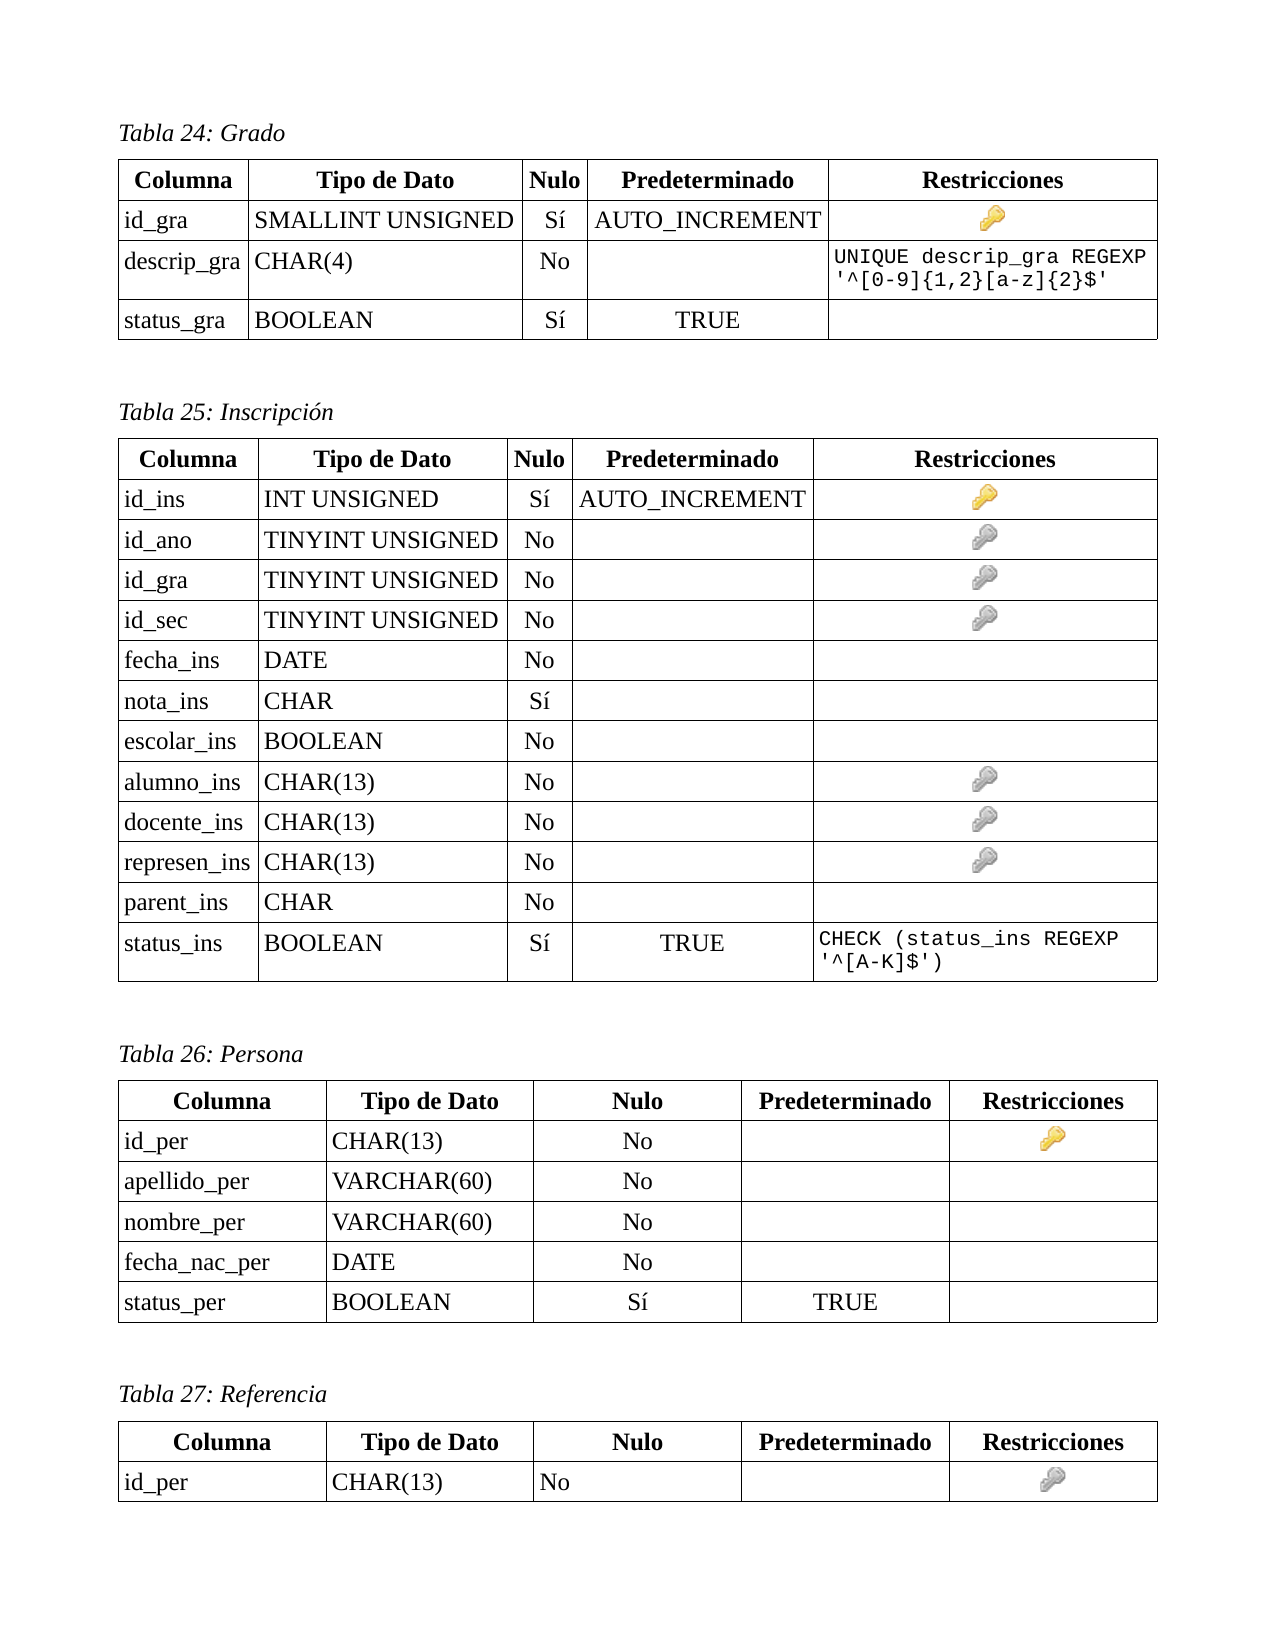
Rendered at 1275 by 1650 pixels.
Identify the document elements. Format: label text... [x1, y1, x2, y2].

table_cell CHAR(4) [249, 241, 522, 299]
table_cell No [508, 641, 572, 680]
table_cell No [508, 560, 572, 599]
table_cell No [508, 520, 572, 559]
table_cell No [508, 842, 572, 882]
table_cell [814, 762, 1157, 801]
picture [972, 524, 998, 550]
table_cell CHECK (status_ins REGEXP '^[A-K]$') [814, 923, 1157, 981]
table_cell No [508, 883, 572, 922]
table_cell id_ins [119, 480, 258, 519]
text Tabla 24: Grado [118, 118, 1157, 147]
table_cell TRUE [588, 300, 828, 339]
table_cell [573, 560, 813, 599]
table_cell Sí [508, 923, 572, 981]
table_cell [742, 1462, 949, 1501]
table_cell id_per [119, 1462, 326, 1501]
table_cell [742, 1162, 949, 1201]
table_cell UNIQUE descrip_gra REGEXP '^[0-9]{1,2}[a-z]{2}$' [829, 241, 1157, 299]
table_cell fecha_nac_per [119, 1242, 326, 1281]
table_cell AUTO_INCREMENT [588, 201, 828, 240]
table_cell CHAR(13) [259, 802, 507, 841]
table_cell apellido_per [119, 1162, 326, 1201]
table_cell fecha_ins [119, 641, 258, 680]
table_cell BOOLEAN [327, 1282, 533, 1322]
table_cell Sí [534, 1282, 741, 1322]
table_cell status_gra [119, 300, 248, 339]
table_header Columna [119, 160, 248, 200]
table_cell DATE [327, 1242, 533, 1281]
table_cell No [508, 601, 572, 640]
table_cell BOOLEAN [259, 721, 507, 761]
table_cell nombre_per [119, 1202, 326, 1241]
table_cell AUTO_INCREMENT [573, 480, 813, 519]
table_cell DATE [259, 641, 507, 680]
table_cell No [508, 762, 572, 801]
table_cell [742, 1242, 949, 1281]
table_cell escolar_ins [119, 721, 258, 761]
table_cell TRUE [573, 923, 813, 981]
table_cell [742, 1202, 949, 1241]
table_cell [814, 601, 1157, 640]
table_header Predeterminado [742, 1081, 949, 1120]
table_cell [573, 883, 813, 922]
table_header Predeterminado [573, 439, 813, 478]
table_cell id_gra [119, 560, 258, 599]
table_cell id_gra [119, 201, 248, 240]
table_cell [573, 601, 813, 640]
picture [972, 806, 998, 832]
table_cell No [534, 1121, 741, 1161]
table_header Restricciones [829, 160, 1157, 200]
table_cell nota_ins [119, 681, 258, 720]
table_header Columna [119, 1422, 326, 1461]
table_cell [573, 762, 813, 801]
table_cell [588, 241, 828, 299]
table_cell status_per [119, 1282, 326, 1322]
table_header Tipo de Dato [327, 1422, 533, 1461]
table_cell Sí [523, 300, 587, 339]
table_cell CHAR(13) [259, 842, 507, 882]
table_cell [814, 641, 1157, 680]
table_cell [742, 1121, 949, 1161]
table_cell [950, 1202, 1157, 1241]
table_cell id_ano [119, 520, 258, 559]
table_cell alumno_ins [119, 762, 258, 801]
table_cell [814, 681, 1157, 720]
table_cell [829, 201, 1157, 240]
table_cell id_per [119, 1121, 326, 1161]
table_cell CHAR [259, 883, 507, 922]
table_header Tipo de Dato [249, 160, 522, 200]
table_header Nulo [534, 1422, 741, 1461]
table_cell [814, 842, 1157, 882]
table_cell TRUE [742, 1282, 949, 1322]
table_cell BOOLEAN [259, 923, 507, 981]
table_cell [573, 520, 813, 559]
table_header Nulo [523, 160, 587, 200]
table_cell SMALLINT UNSIGNED [249, 201, 522, 240]
text Tabla 27: Referencia [118, 1379, 1157, 1408]
table_cell No [523, 241, 587, 299]
table_cell CHAR(13) [259, 762, 507, 801]
table_cell [950, 1462, 1157, 1501]
table_header Predeterminado [588, 160, 828, 200]
table_cell No [534, 1162, 741, 1201]
picture [972, 605, 998, 631]
table_cell No [534, 1242, 741, 1281]
table_header Columna [119, 1081, 326, 1120]
table_cell [814, 520, 1157, 559]
table_cell status_ins [119, 923, 258, 981]
table_cell [950, 1242, 1157, 1281]
table_cell [573, 842, 813, 882]
picture [972, 766, 998, 792]
table_cell TINYINT UNSIGNED [259, 520, 507, 559]
table_header Restricciones [950, 1081, 1157, 1120]
table_cell represen_ins [119, 842, 258, 882]
table_cell Sí [508, 681, 572, 720]
picture [972, 565, 998, 590]
table_header Nulo [508, 439, 572, 478]
table_cell parent_ins [119, 883, 258, 922]
table_cell docente_ins [119, 802, 258, 841]
table_header Restricciones [814, 439, 1157, 478]
table_cell descrip_gra [119, 241, 248, 299]
table_cell [814, 480, 1157, 519]
table_cell [950, 1162, 1157, 1201]
table_cell CHAR [259, 681, 507, 720]
table_header Tipo de Dato [327, 1081, 533, 1120]
table_header Restricciones [950, 1422, 1157, 1461]
text Tabla 26: Persona [118, 1039, 1157, 1067]
table_cell [829, 300, 1157, 339]
picture [980, 205, 1005, 231]
table_cell [814, 883, 1157, 922]
table_cell [814, 721, 1157, 761]
picture [1040, 1126, 1066, 1151]
table_cell VARCHAR(60) [327, 1202, 533, 1241]
table_cell [814, 560, 1157, 599]
table_cell TINYINT UNSIGNED [259, 601, 507, 640]
picture [972, 847, 998, 873]
table_cell [573, 802, 813, 841]
table_cell [814, 802, 1157, 841]
table_cell BOOLEAN [249, 300, 522, 339]
table_cell No [508, 721, 572, 761]
table_cell No [534, 1462, 741, 1501]
picture [1040, 1467, 1066, 1492]
table_cell id_sec [119, 601, 258, 640]
table_cell TINYINT UNSIGNED [259, 560, 507, 599]
table_cell No [534, 1202, 741, 1241]
table_header Predeterminado [742, 1422, 949, 1461]
table_header Columna [119, 439, 258, 478]
table_cell INT UNSIGNED [259, 480, 507, 519]
table_cell [950, 1282, 1157, 1322]
picture [972, 484, 998, 510]
table_header Nulo [534, 1081, 741, 1120]
table_cell [573, 641, 813, 680]
table_cell No [508, 802, 572, 841]
table_cell VARCHAR(60) [327, 1162, 533, 1201]
table_cell [950, 1121, 1157, 1161]
text Tabla 25: Inscripción [118, 397, 1157, 426]
table_cell Sí [523, 201, 587, 240]
table_cell CHAR(13) [327, 1462, 533, 1501]
table_cell [573, 681, 813, 720]
table_header Tipo de Dato [259, 439, 507, 478]
table_cell CHAR(13) [327, 1121, 533, 1161]
table_cell Sí [508, 480, 572, 519]
table_cell [573, 721, 813, 761]
